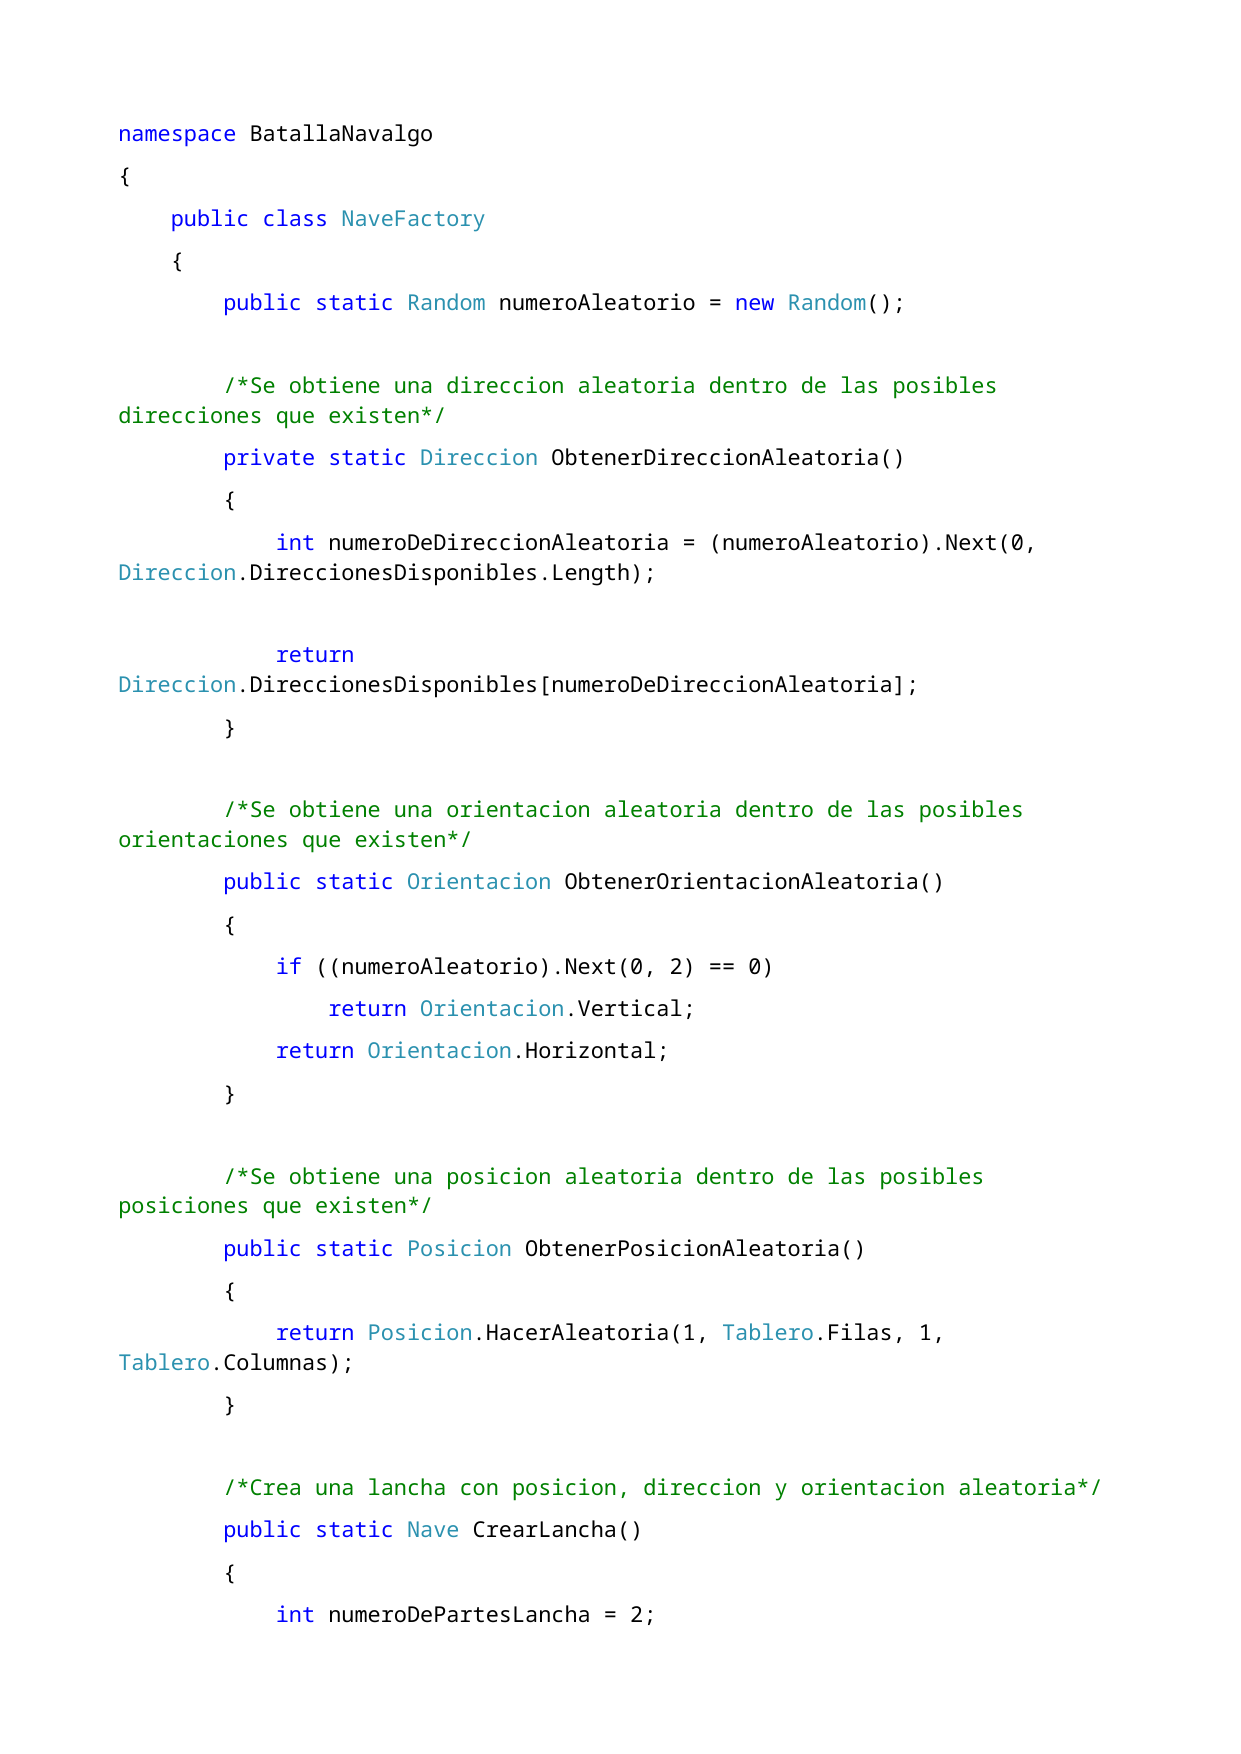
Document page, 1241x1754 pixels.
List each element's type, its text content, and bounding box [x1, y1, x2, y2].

text /*Se obtiene una direccion aleatoria dentro de las posibles direcciones que existen*/ [118, 370, 1122, 430]
text public static Random numeroAleatorio = new Random(); [118, 287, 1122, 317]
text if ((numeroAleatorio).Next(0, 2) == 0) [118, 951, 1122, 981]
text private static Direccion ObtenerDireccionAleatoria() [118, 442, 1122, 472]
text { [118, 1275, 1122, 1305]
text /*Se obtiene una posicion aleatoria dentro de las posibles posiciones que existen*/ [118, 1161, 1122, 1220]
text int numeroDePartesLancha = 2; [118, 1599, 1122, 1629]
text /*Se obtiene una orientacion aleatoria dentro de las posibles orientaciones que existen*/ [118, 794, 1122, 854]
text public static Posicion ObtenerPosicionAleatoria() [118, 1233, 1122, 1262]
text { [118, 484, 1122, 514]
text public static Orientacion ObtenerOrientacionAleatoria() [118, 866, 1122, 896]
text namespace BatallaNavalgo [118, 118, 1122, 148]
text { [118, 245, 1122, 275]
text { [118, 909, 1122, 938]
text } [118, 1078, 1122, 1108]
text { [118, 1557, 1122, 1587]
text return Orientacion.Horizontal; [118, 1036, 1122, 1065]
text return Orientacion.Vertical; [118, 993, 1122, 1023]
text return Posicion.HacerAleatoria(1, Tablero.Filas, 1, Tablero.Columnas); [118, 1317, 1122, 1377]
text { [118, 160, 1122, 190]
text /*Crea una lancha con posicion, direccion y orientacion aleatoria*/ [118, 1472, 1122, 1502]
text public static Nave CrearLancha() [118, 1514, 1122, 1544]
text return Direccion.DireccionesDisponibles[numeroDeDireccionAleatoria]; [118, 639, 1122, 699]
text } [118, 711, 1122, 741]
text public class NaveFactory [118, 203, 1122, 232]
text int numeroDeDireccionAleatoria = (numeroAleatorio).Next(0, Direccion.DireccionesDisponibles.Length); [118, 527, 1122, 586]
text } [118, 1389, 1122, 1419]
